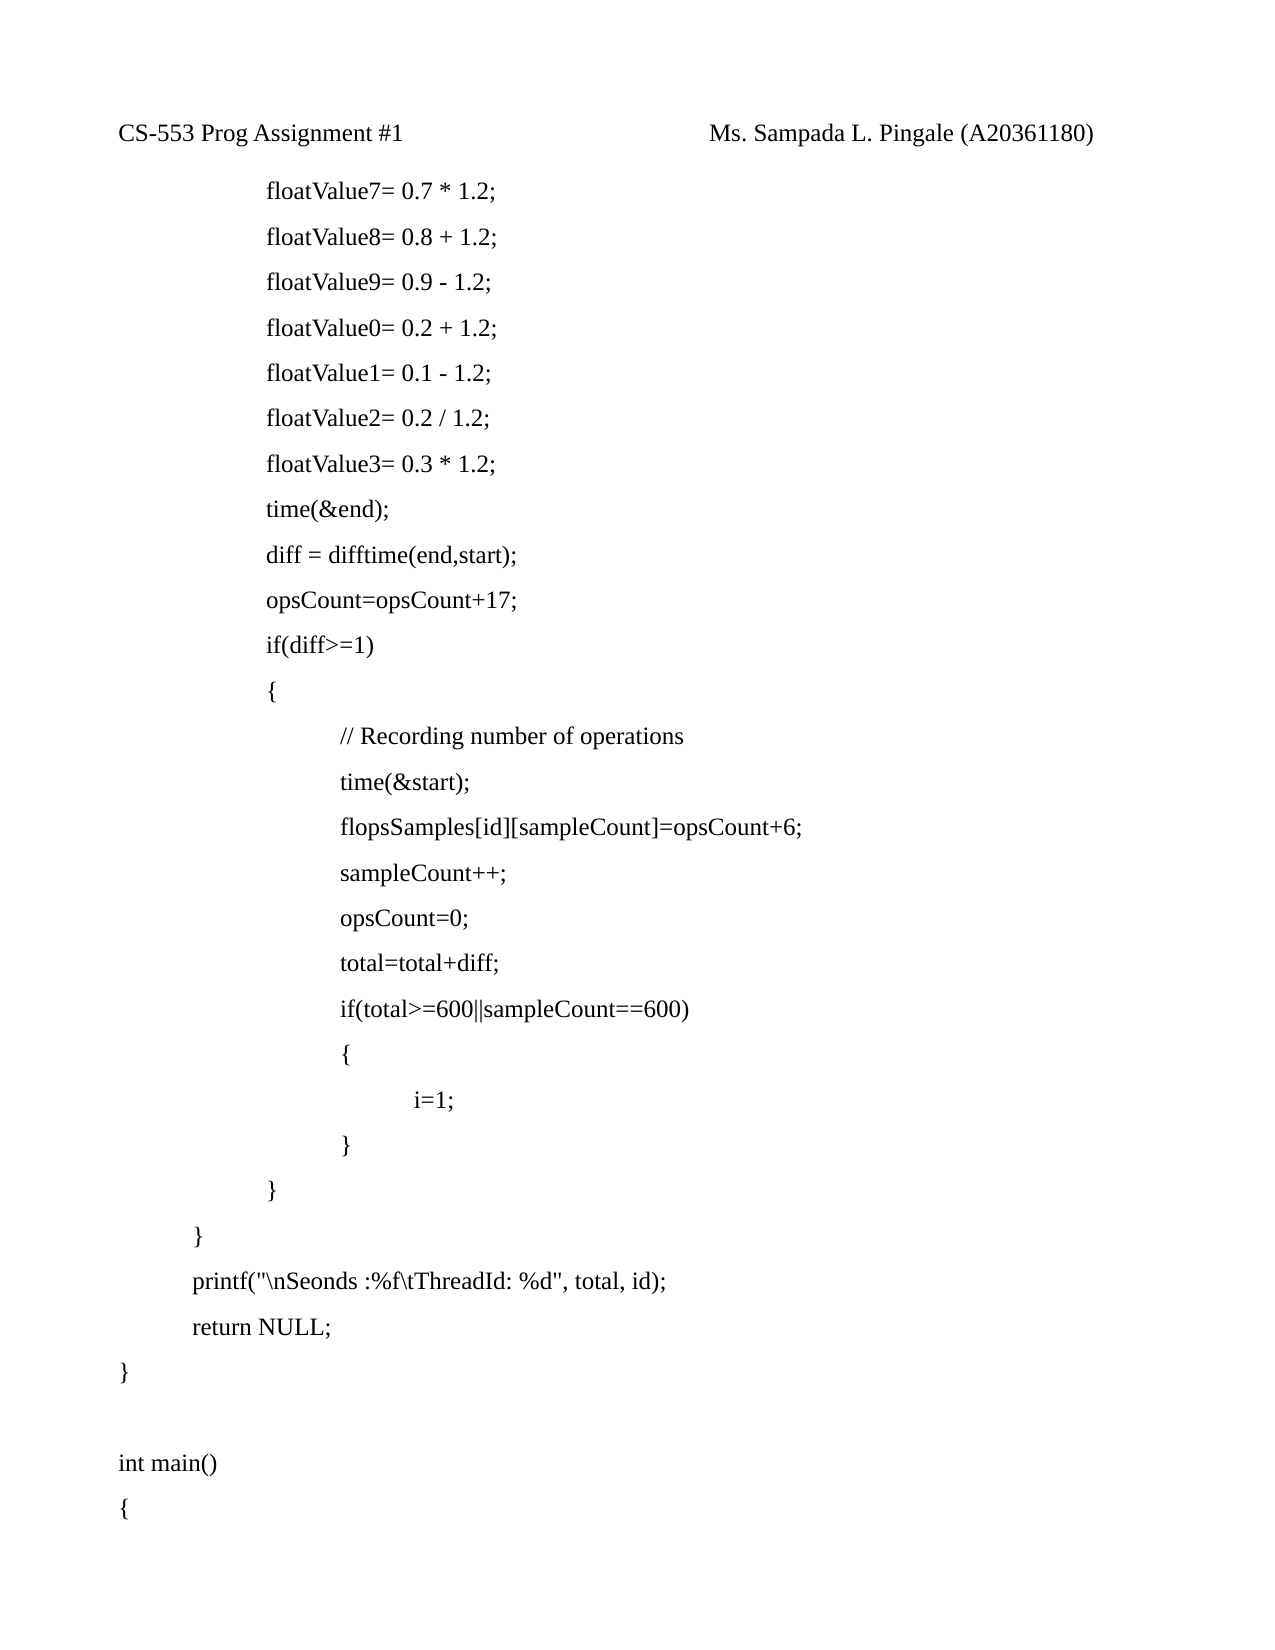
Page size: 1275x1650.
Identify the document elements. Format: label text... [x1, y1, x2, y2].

text floatValue1= 0.1 - 1.2; [118, 358, 1157, 387]
text total=total+diff; [118, 948, 1157, 977]
text { [118, 1493, 1157, 1522]
text floatValue2= 0.2 / 1.2; [118, 403, 1157, 432]
text } [118, 1221, 1157, 1250]
text int main() [118, 1448, 1157, 1477]
text i=1; [118, 1085, 1157, 1113]
text { [118, 676, 1157, 705]
text diff = difftime(end,start); [118, 540, 1157, 568]
text opsCount=0; [118, 903, 1157, 932]
text floatValue0= 0.2 + 1.2; [118, 313, 1157, 341]
text { [118, 1039, 1157, 1068]
text } [118, 1357, 1157, 1386]
text return NULL; [118, 1312, 1157, 1341]
text opsCount=opsCount+17; [118, 585, 1157, 614]
text time(&start); [118, 767, 1157, 796]
text floatValue8= 0.8 + 1.2; [118, 222, 1157, 251]
text if(diff>=1) [118, 631, 1157, 659]
text flopsSamples[id][sampleCount]=opsCount+6; [118, 812, 1157, 841]
text sampleCount++; [118, 858, 1157, 886]
text } [118, 1130, 1157, 1159]
text printf("\nSeonds :%f\tThreadId: %d", total, id); [118, 1266, 1157, 1295]
text floatValue9= 0.9 - 1.2; [118, 267, 1157, 296]
text } [118, 1176, 1157, 1204]
text time(&end); [118, 494, 1157, 523]
text floatValue3= 0.3 * 1.2; [118, 449, 1157, 478]
text if(total>=600||sampleCount==600) [118, 994, 1157, 1023]
text floatValue7= 0.7 * 1.2; [118, 176, 1157, 205]
text // Recording number of operations [118, 721, 1157, 750]
